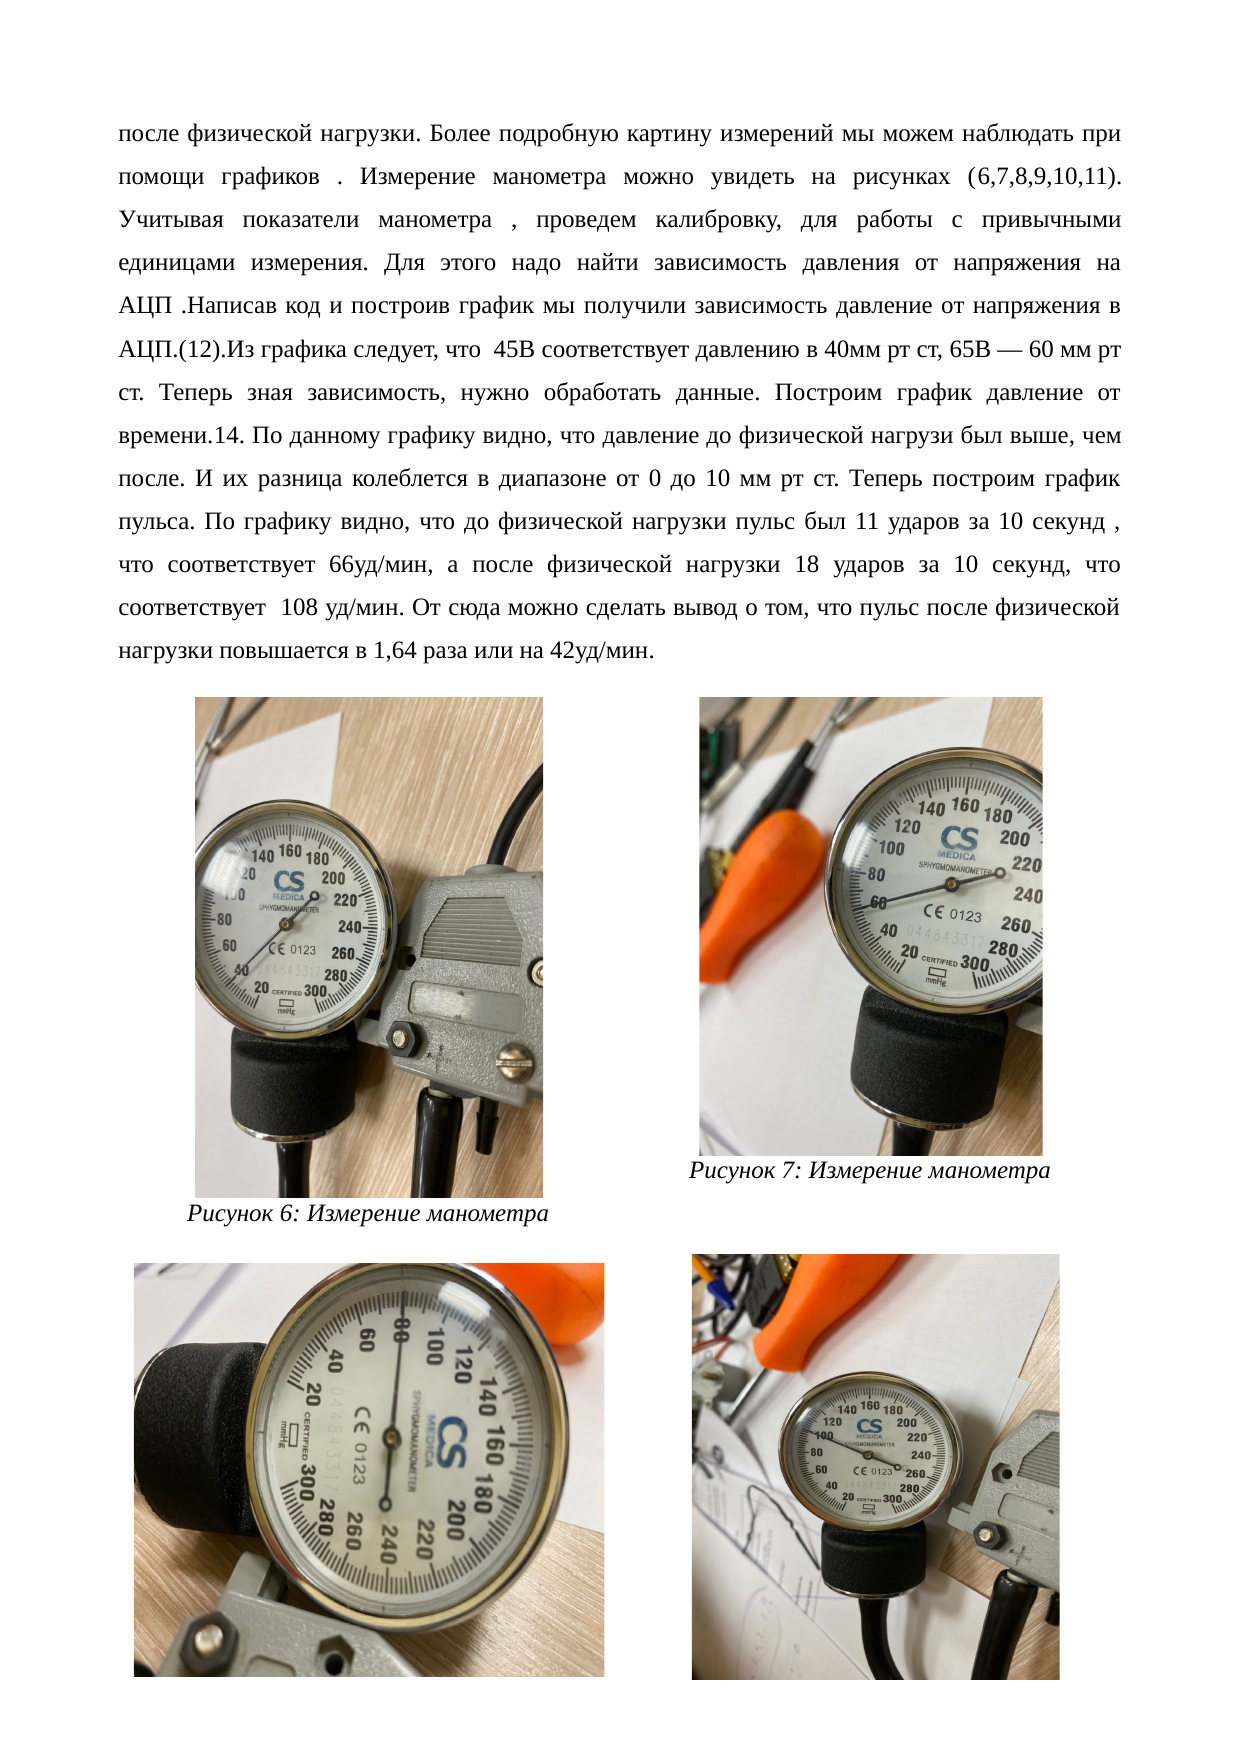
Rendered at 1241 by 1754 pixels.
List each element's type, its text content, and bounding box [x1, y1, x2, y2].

table_cell [118, 1245, 620, 1269]
table_cell [620, 1245, 1122, 1269]
picture [195, 697, 544, 1198]
text после физической нагрузки. Более подробную картину измерений мы можем наблюдать при помощи графиков . Измерение манометра можно увидеть на рисунках (6,7,8,9,10,11). Учитывая показатели манометра , проведем калибровку, для работы с привычными единицами измерения. Для этого надо найти зависимость давления от напряжения на АЦП .Написав код и построив график мы получили зависимость давление от напряжения в АЦП.(12).Из графика следует, что 45В соответствует давлению в 40мм рт ст, 65В — 60 мм рт ст. Теперь зная зависимость, нужно обработать данные. Построим график давление от времени.14. По данному графику видно, что давление до физической нагрузи был выше, чем после. И их разница колеблется в диапазоне от 0 до 10 мм рт ст. Теперь построим график пульса. По графику видно, что до физической нагрузки пульс был 11 ударов за 10 секунд , что соответствует 66уд/мин, а после физической нагрузки 18 ударов за 10 секунд, что соответствует 108 уд/мин. От сюда можно сделать вывод о том, что пульс после физической нагрузки повышается в 1,64 раза или на 42уд/мин. [118, 118, 1122, 664]
picture [691, 1254, 1060, 1680]
table_header Рисунок 7: Измерение манометра [620, 679, 1122, 1245]
picture [133, 1263, 605, 1677]
picture [699, 697, 1043, 1156]
table_header Рисунок 6: Измерение манометра [118, 679, 620, 1245]
